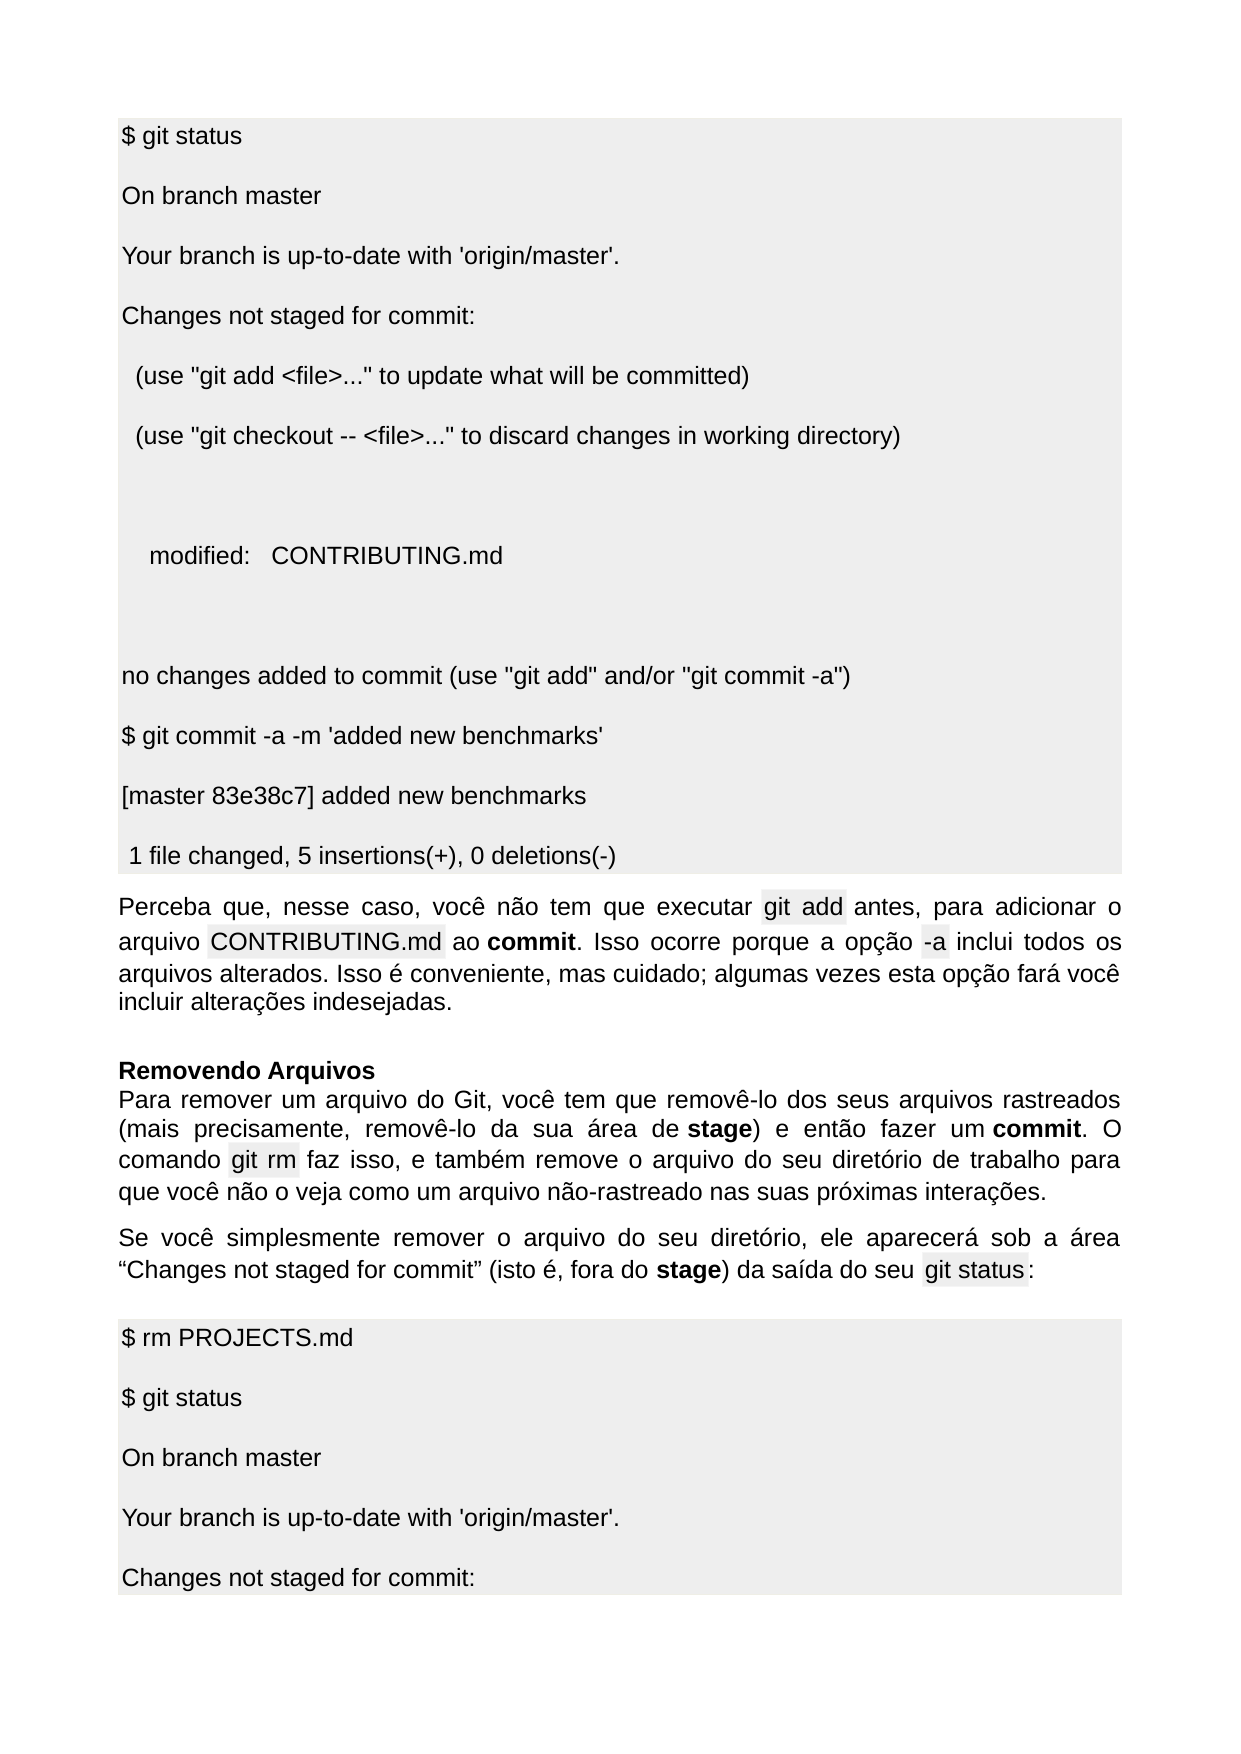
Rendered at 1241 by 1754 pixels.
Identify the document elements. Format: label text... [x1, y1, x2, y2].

text Perceba que, nesse caso, você não tem que executar git add antes, para adicionar o arquivo CONTRIBUTING.md ao commit. Isso ocorre porque a opção -a inclui todos os arquivos alterados. Isso é conveniente, mas cuidado; algumas vezes esta opção fará você incluir alterações indesejadas. [118, 889, 1122, 1016]
text $ git status [119, 119, 1122, 150]
text 1 file changed, 5 insertions(+), 0 deletions(-) [119, 838, 1122, 873]
text Changes not staged for commit: [119, 1559, 1122, 1594]
text (use "git checkout -- <file>..." to discard changes in working directory) [119, 418, 1122, 450]
text $ rm PROJECTS.md [119, 1320, 1122, 1351]
text Changes not staged for commit: [119, 298, 1122, 330]
subtitle Removendo Arquivos [118, 1033, 1122, 1085]
text no changes added to commit (use "git add" and/or "git commit -a") [119, 658, 1122, 690]
text modified: CONTRIBUTING.md [119, 538, 1122, 570]
text On branch master [119, 1439, 1122, 1471]
text $ git commit -a -m 'added new benchmarks' [119, 718, 1122, 750]
text Para remover um arquivo do Git, você tem que removê-lo dos seus arquivos rastreados (mais precisamente, removê-lo da sua área de stage) e então fazer um commit. O comando git rm faz isso, e também remove o arquivo do seu diretório de trabalho para que você não o veja como um arquivo não-rastreado nas suas próximas interações. [118, 1085, 1122, 1206]
text (use "git add <file>..." to update what will be committed) [119, 358, 1122, 390]
text Se você simplesmente remover o arquivo do seu diretório, ele aparecerá sob a área “Changes not staged for commit” (isto é, fora do stage) da saída do seu git status: [118, 1223, 1122, 1287]
text [master 83e38c7] added new benchmarks [119, 778, 1122, 810]
text $ git status [119, 1379, 1122, 1411]
text Your branch is up-to-date with 'origin/master'. [119, 238, 1122, 270]
text Your branch is up-to-date with 'origin/master'. [119, 1499, 1122, 1531]
text On branch master [119, 178, 1122, 210]
